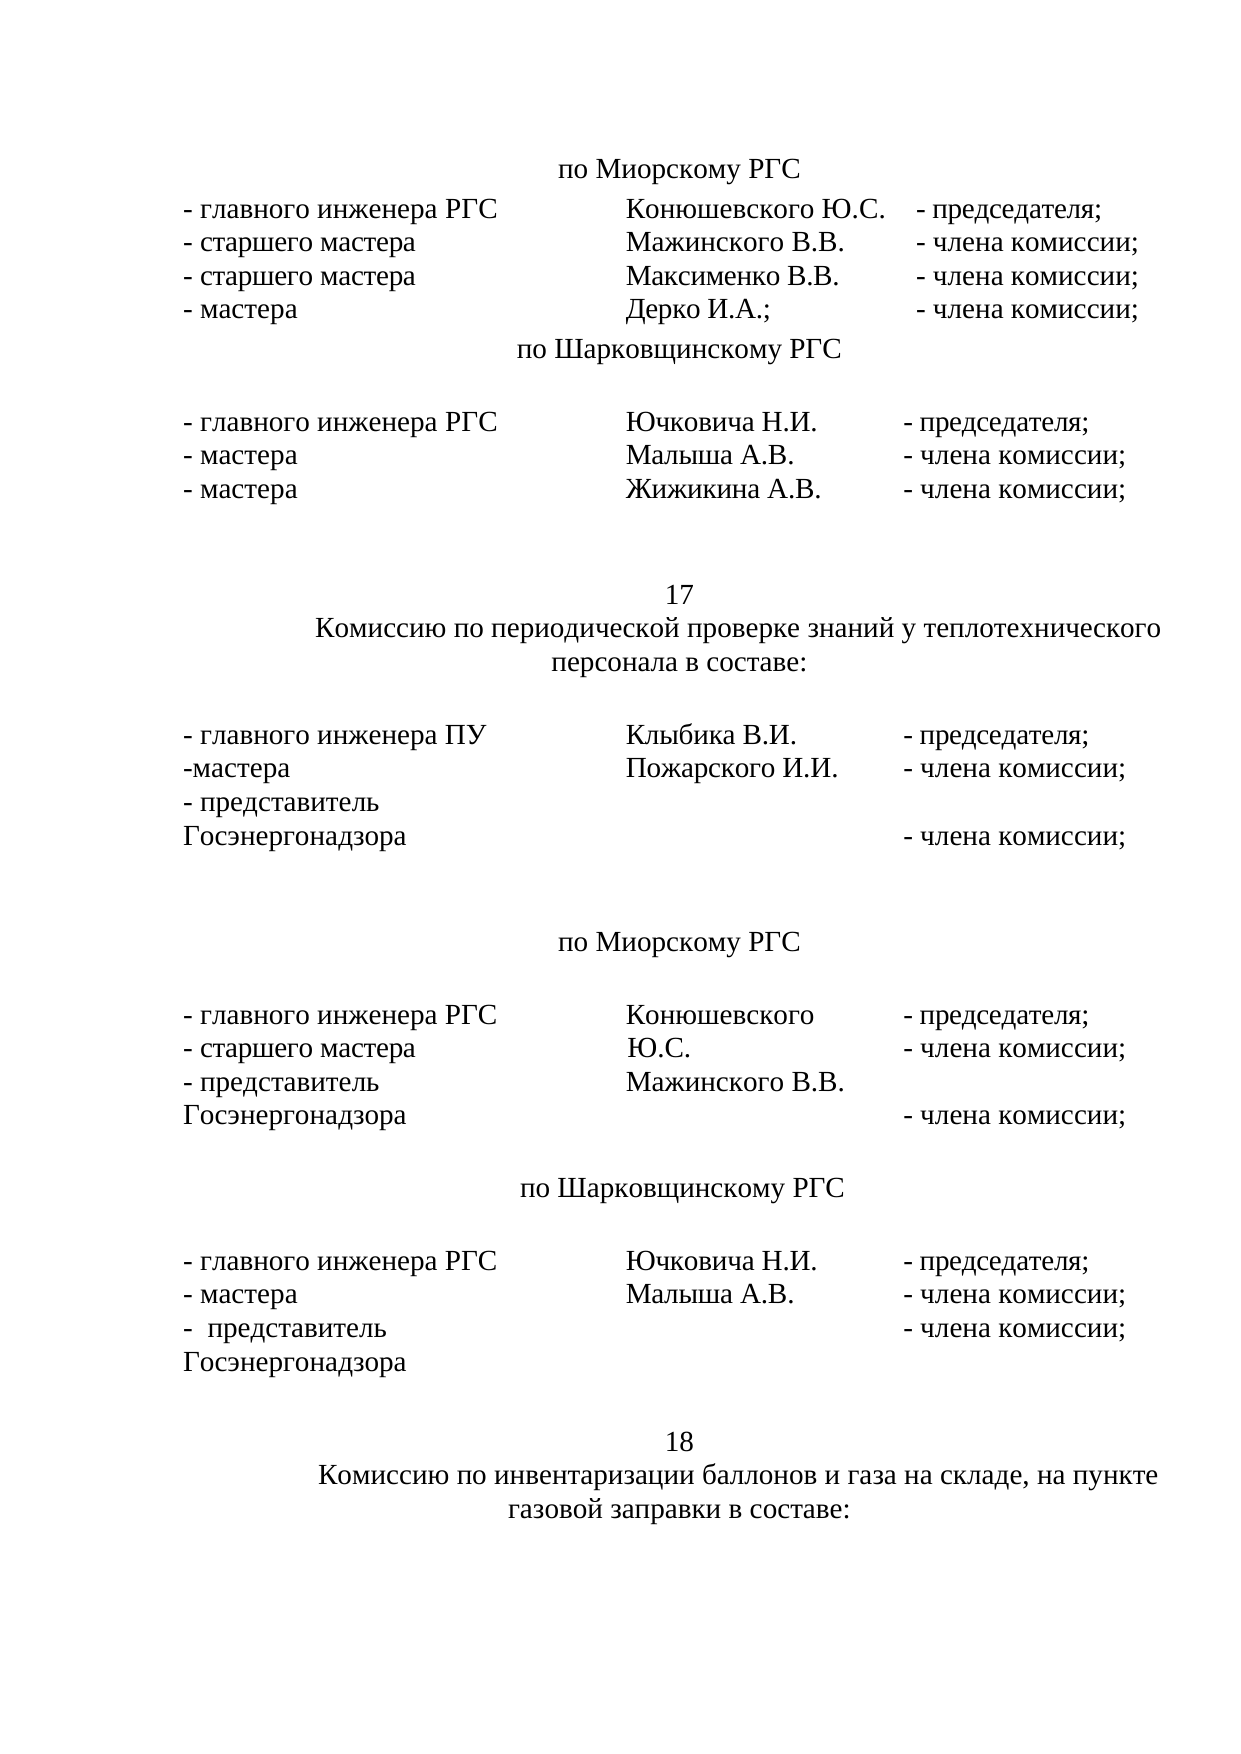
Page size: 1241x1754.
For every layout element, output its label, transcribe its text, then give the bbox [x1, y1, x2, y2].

table_header - председателя; - члена комиссии; - члена комиссии; [897, 991, 1156, 1137]
table_header Клыбика В.И. Пожарского И.И. [620, 711, 874, 890]
table_header - главного инженера ПУ -мастера - представитель Госэнергонадзора [177, 711, 603, 890]
table_header [904, 185, 910, 331]
table_header [603, 398, 620, 543]
table_header - председателя; - члена комиссии; - члена комиссии; [897, 398, 1156, 543]
table_header [874, 711, 897, 890]
table_header [603, 991, 620, 1137]
subtitle по Миорскому РГС [177, 924, 1181, 957]
table_header - председателя; - члена комиссии; - члена комиссии; [897, 711, 1156, 890]
table_header [603, 711, 620, 890]
table_header Конюшевского Ю.С. Мажинского В.В. Максименко В.В. Дерко И.А.; [620, 185, 904, 331]
table_header - главного инженера РГС - старшего мастера - старшего мастера - мастера [177, 185, 603, 331]
table_header Конюшевского Ю.С. Мажинского В.В. [620, 991, 891, 1137]
table_header [603, 1237, 620, 1390]
table_header [603, 185, 620, 331]
table_header [891, 991, 897, 1137]
subtitle 18 [177, 1424, 1181, 1457]
subtitle 17 [177, 577, 1181, 611]
table_header [874, 398, 897, 543]
table_header Ючковича Н.И. Малыша А.В. [620, 1237, 874, 1390]
table_header - главного инженера РГС - мастера - представитель Госэнергонадзора [177, 1237, 603, 1390]
subtitle Комиссию по периодической проверке знаний у теплотехнического персонала в составе: [177, 611, 1181, 678]
subtitle Комиссию по инвентаризации баллонов и газа на складе, на пункте газовой заправки в составе: [177, 1457, 1181, 1524]
table_header - главного инженера РГС - мастера - мастера [177, 398, 603, 543]
subtitle по Шарковщинскому РГС [520, 1170, 1181, 1204]
subtitle по Миорскому РГС [177, 152, 1181, 185]
subtitle по Шарковщинскому РГС [177, 331, 1181, 364]
table_header - председателя; - члена комиссии; - члена комиссии; [897, 1237, 1156, 1390]
table_header - председателя; - члена комиссии; - члена комиссии; - члена комиссии; [910, 185, 1156, 331]
table_header [874, 1237, 897, 1390]
table_header - главного инженера РГС - старшего мастера - представитель Госэнергонадзора [177, 991, 603, 1137]
table_header Ючковича Н.И. Малыша А.В. Жижикина А.В. [620, 398, 874, 543]
